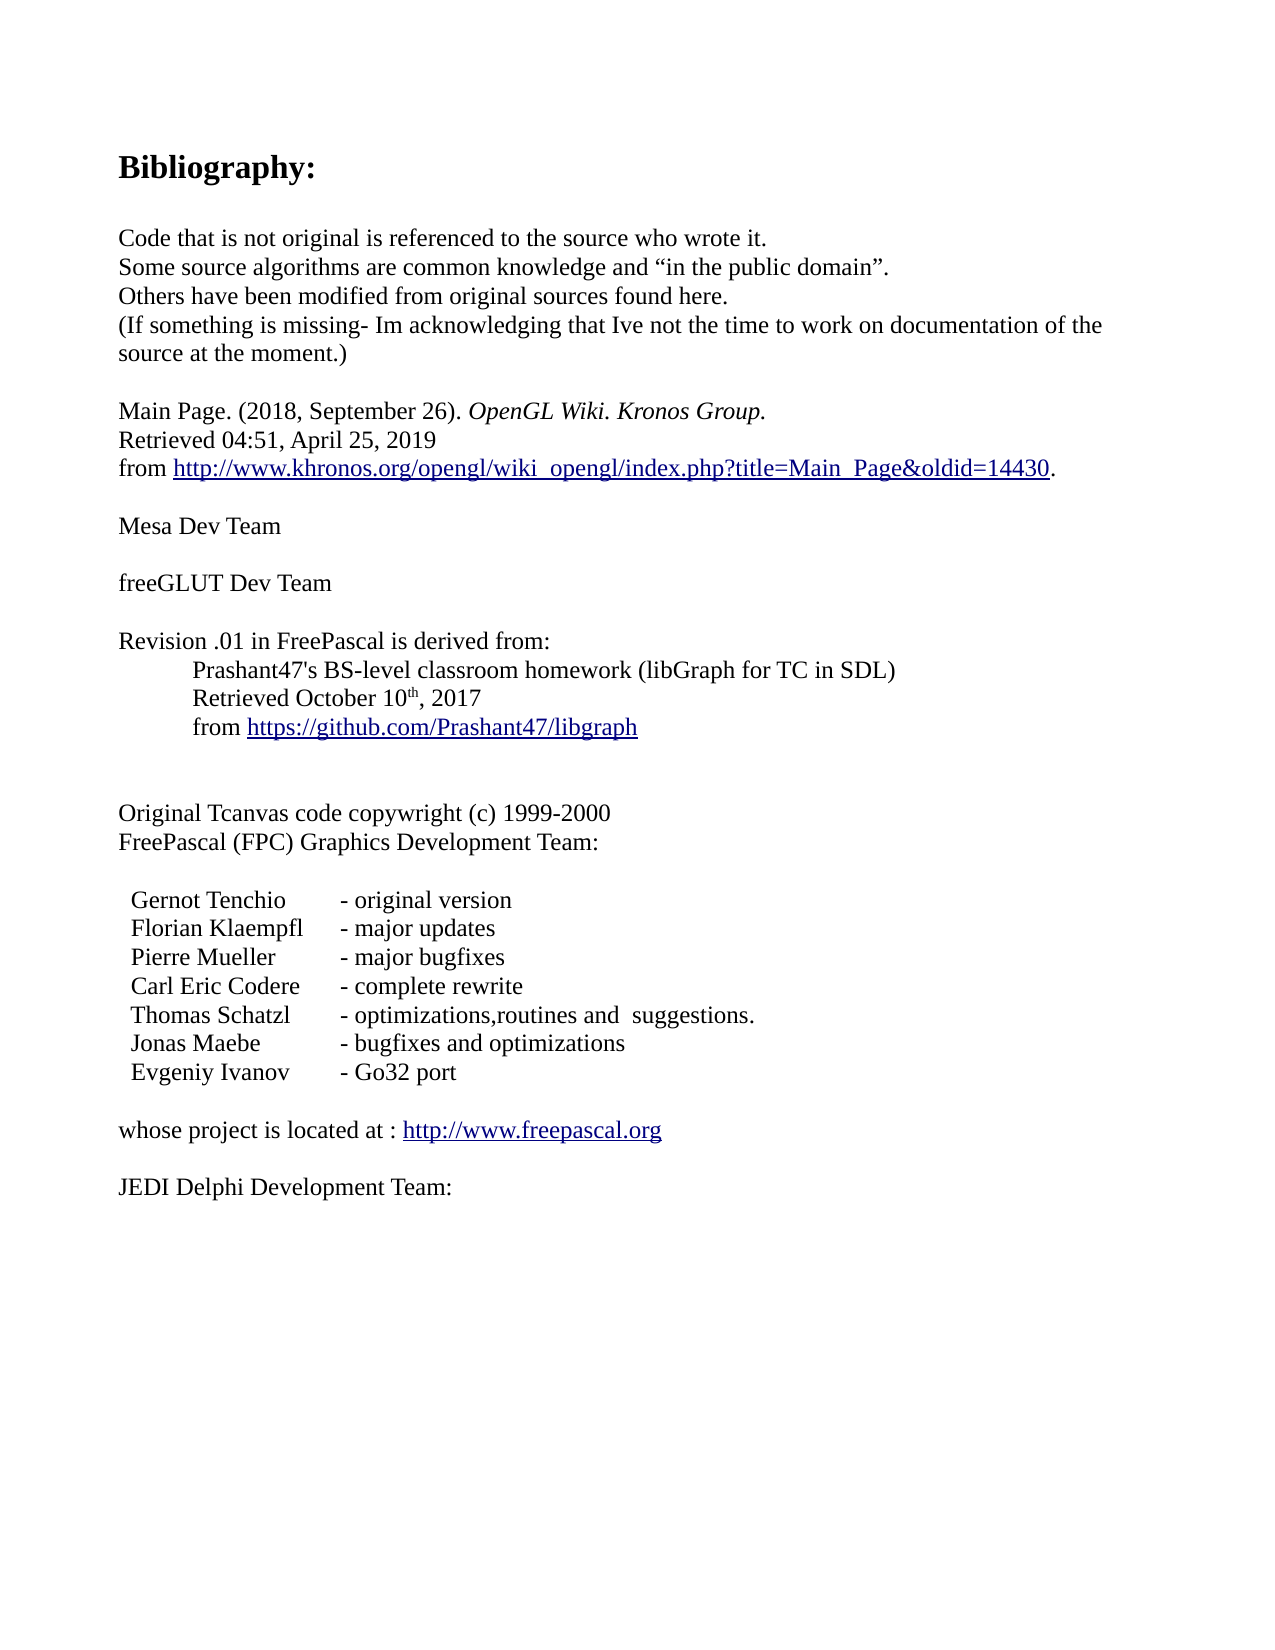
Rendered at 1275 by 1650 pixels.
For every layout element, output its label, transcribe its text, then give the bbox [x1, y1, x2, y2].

text Jonas Maebe - bugfixes and optimizations [118, 1028, 1157, 1057]
text Some source algorithms are common knowledge and “in the public domain”. [118, 252, 1157, 281]
text Main Page. (2018, September 26). OpenGL Wiki. Kronos Group. [118, 396, 1157, 425]
text Retrieved October 10th, 2017 [118, 683, 1157, 712]
text Thomas Schatzl - optimizations,routines and suggestions. [118, 1000, 1157, 1028]
text from http://www.khronos.org/opengl/wiki_opengl/index.php?title=Main_Page&oldid=14430. [118, 453, 1157, 482]
text whose project is located at : http://www.freepascal.org [118, 1115, 1157, 1143]
text (If something is missing- Im acknowledging that Ive not the time to work on documentation of the source at the moment.) [118, 310, 1157, 367]
text Code that is not original is referenced to the source who wrote it. [118, 223, 1157, 252]
text FreePascal (FPC) Graphics Development Team: [118, 827, 1157, 856]
text Bibliography: [118, 147, 1157, 185]
text Carl Eric Codere - complete rewrite [118, 971, 1157, 1000]
text Evgeniy Ivanov - Go32 port [118, 1057, 1157, 1086]
text Prashant47's BS-level classroom homework (libGraph for TC in SDL) [118, 655, 1157, 683]
text freeGLUT Dev Team [118, 568, 1157, 597]
text Pierre Mueller - major bugfixes [118, 942, 1157, 971]
text from https://github.com/Prashant47/libgraph [118, 712, 1157, 741]
text Revision .01 in FreePascal is derived from: [118, 626, 1157, 655]
text Mesa Dev Team [118, 511, 1157, 540]
text Retrieved 04:51, April 25, 2019 [118, 425, 1157, 453]
text Gernot Tenchio - original version [118, 885, 1157, 913]
text Original Tcanvas code copywright (c) 1999-2000 [118, 798, 1157, 827]
text Florian Klaempfl - major updates [118, 913, 1157, 942]
text JEDI Delphi Development Team: [118, 1172, 1157, 1201]
text Others have been modified from original sources found here. [118, 281, 1157, 310]
